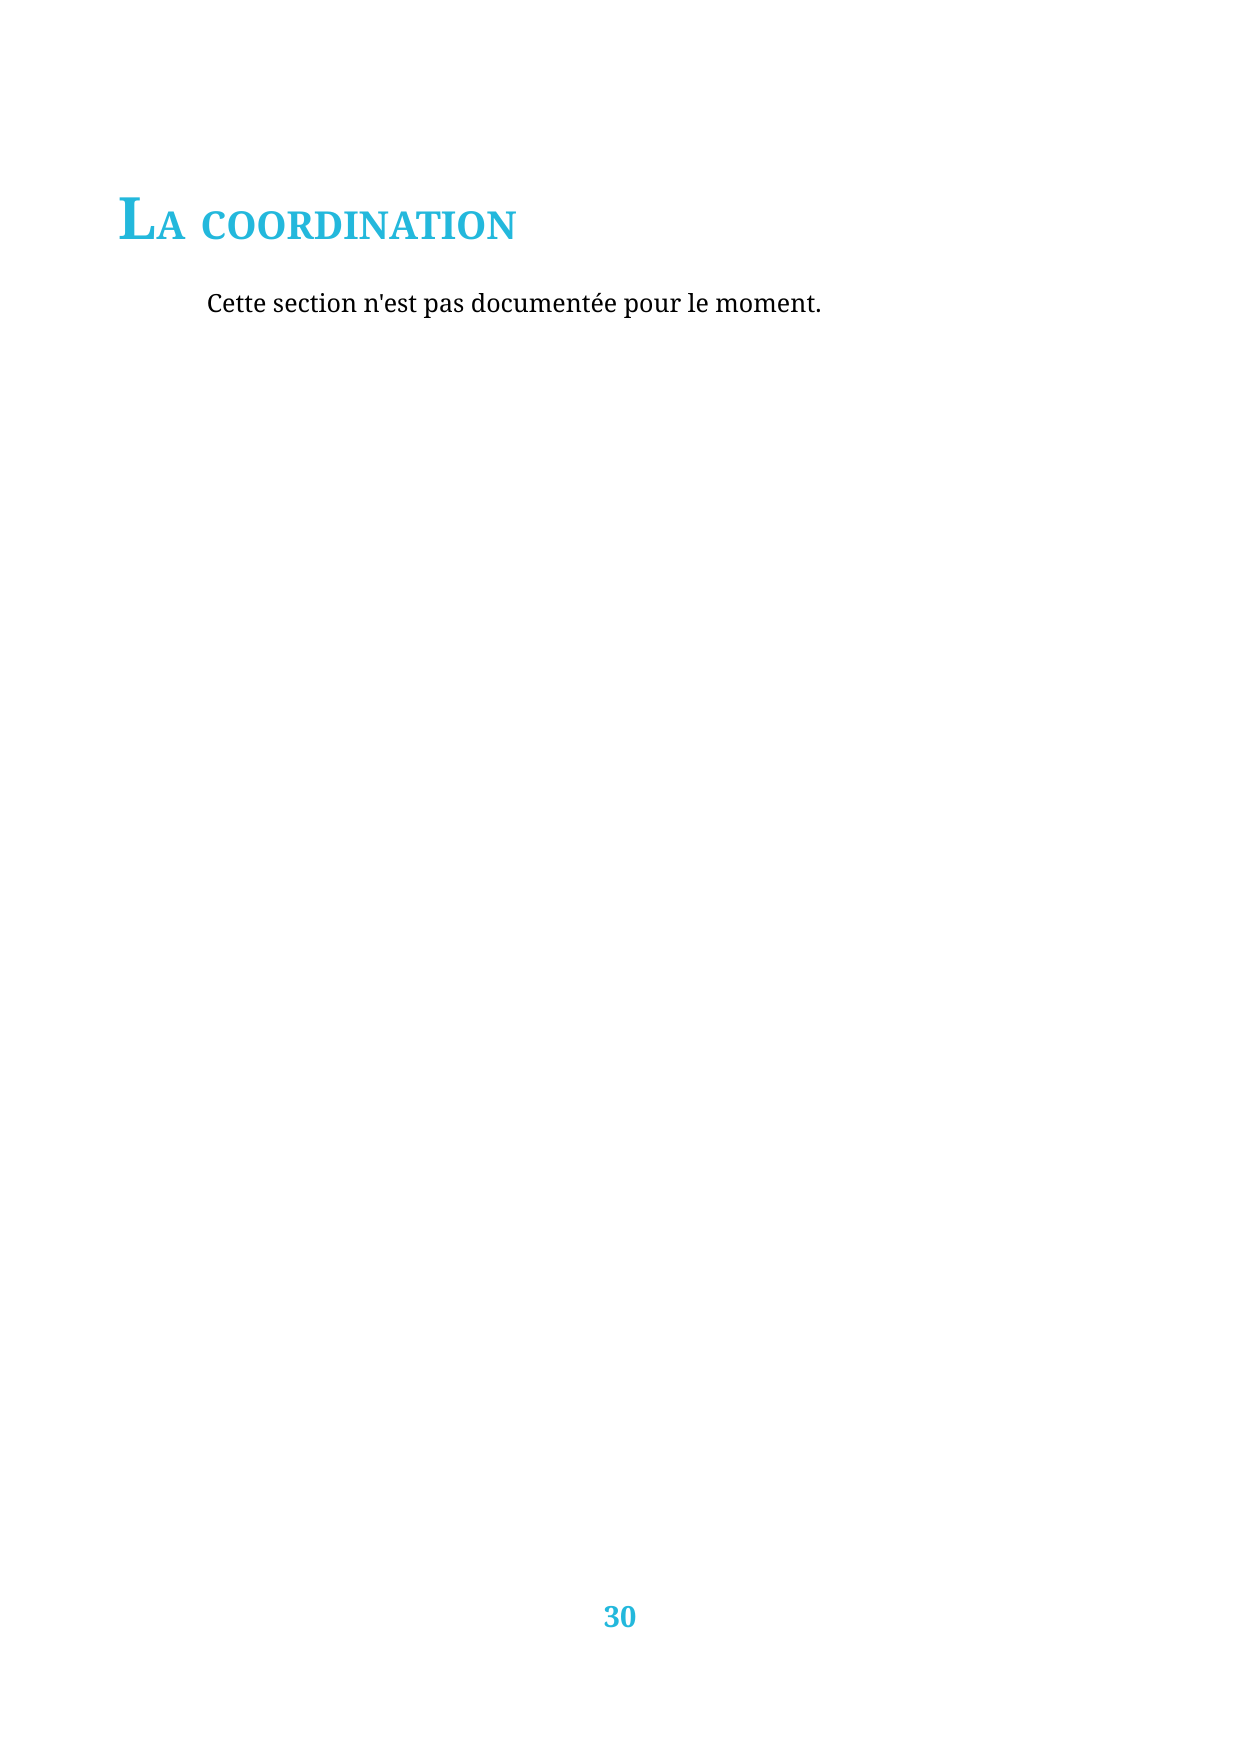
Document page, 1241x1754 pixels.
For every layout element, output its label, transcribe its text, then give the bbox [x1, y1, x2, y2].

subtitle La coordination [118, 177, 1122, 257]
text Cette section n'est pas documentée pour le moment. [177, 286, 1122, 320]
